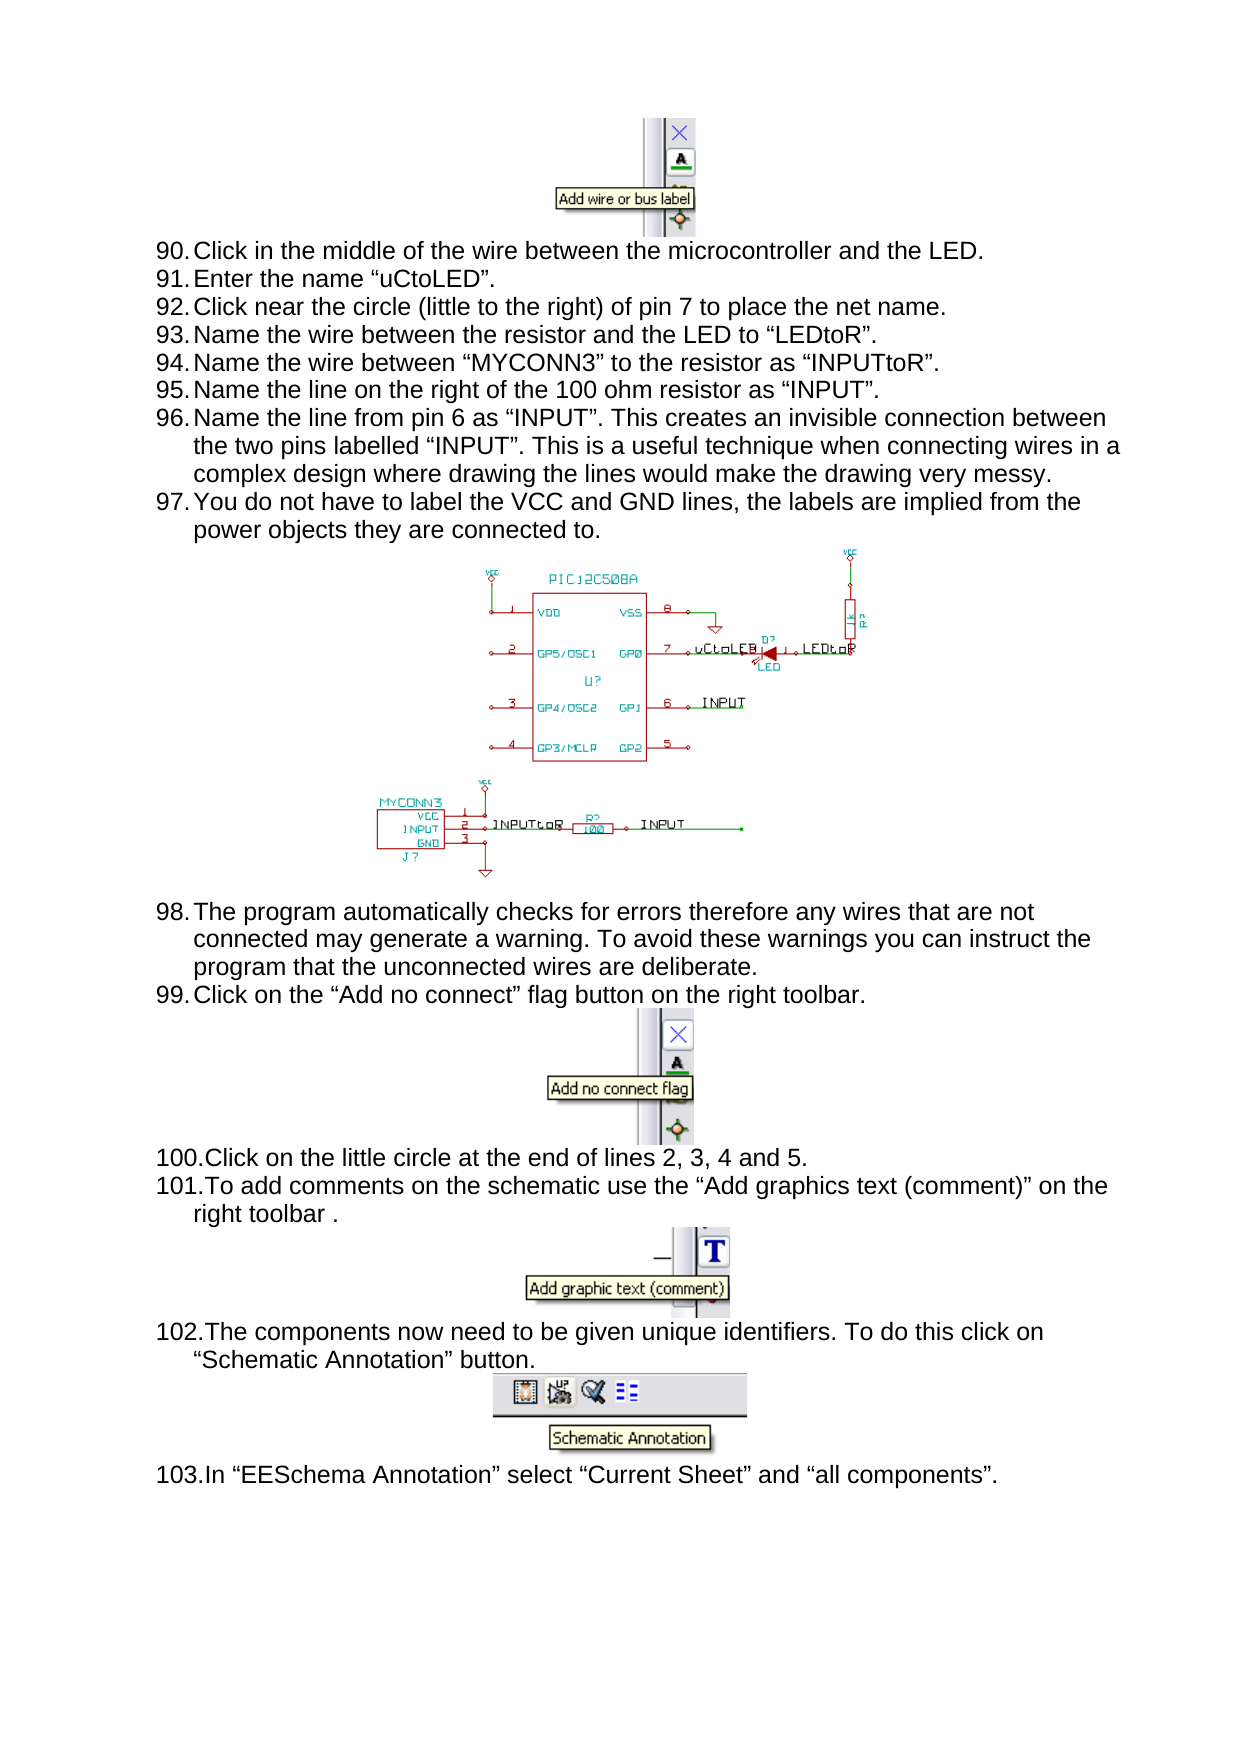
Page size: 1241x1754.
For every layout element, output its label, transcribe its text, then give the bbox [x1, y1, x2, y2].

list Name the line on the right of the 100 ohm resistor as “INPUT”. [156, 376, 1122, 404]
list Click on the “Add no connect” flag button on the right toolbar. [156, 981, 1122, 1009]
list You do not have to label the VCC and GND lines, the labels are implied from the power objects they are connected to. [156, 488, 1122, 544]
list To add comments on the schematic use the “Add graphics text (comment)” on the right toolbar . [156, 1172, 1122, 1228]
list Name the wire between “MYCONN3” to the resistor as “INPUTtoR”. [156, 348, 1122, 376]
list Name the wire between the resistor and the LED to “LEDtoR”. [156, 320, 1122, 348]
list The program automatically checks for errors therefore any wires that are not connected may generate a warning. To avoid these warnings you can instruct the program that the unconnected wires are deliberate. [156, 544, 1122, 981]
list Name the line from pin 6 as “INPUT”. This creates an invisible connection between the two pins labelled “INPUT”. This is a useful technique when connecting wires in a complex design where drawing the lines would make the drawing very messy. [156, 404, 1122, 488]
list Click on the little circle at the end of lines 2, 3, 4 and 5. [156, 1009, 1122, 1172]
list In “EESchema Annotation” select “Current Sheet” and “all components”. [156, 1373, 1122, 1489]
list Click in the middle of the wire between the microcontroller and the LED. [156, 118, 1122, 264]
list Enter the name “uCtoLED”. [156, 264, 1122, 292]
list Click near the circle (little to the right) of pin 7 to place the net name. [156, 292, 1122, 320]
list The components now need to be given unique identifiers. To do this click on “Schematic Annotation” button. [156, 1228, 1122, 1373]
